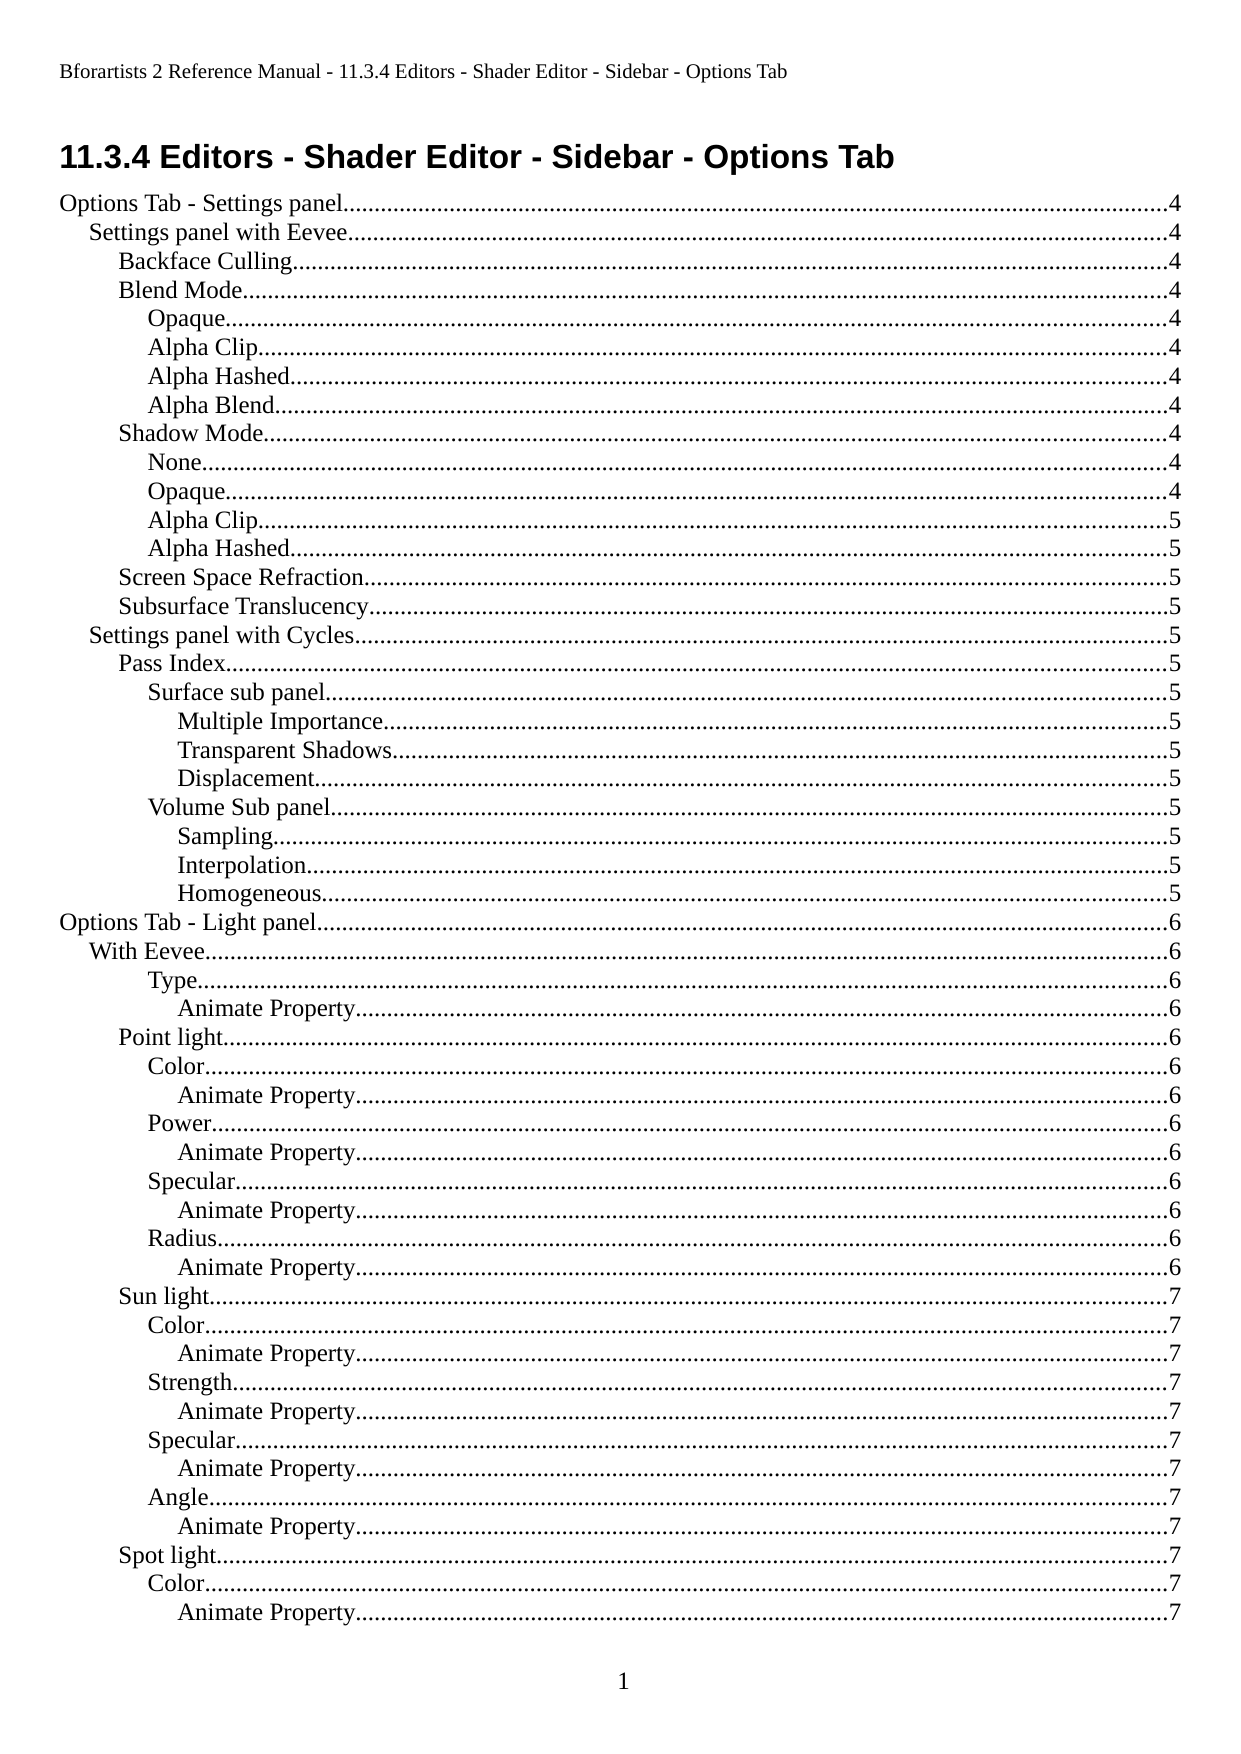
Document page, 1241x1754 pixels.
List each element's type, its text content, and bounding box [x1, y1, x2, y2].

text Alpha Clip 5 [147, 505, 1181, 533]
text Opaque 4 [147, 303, 1181, 332]
text Animate Property 6 [177, 993, 1181, 1022]
text Alpha Hashed 5 [147, 533, 1181, 562]
text Animate Property 7 [177, 1453, 1181, 1482]
text Spot light 7 [118, 1540, 1181, 1568]
text Pass Index 5 [118, 648, 1181, 677]
text Opaque 4 [147, 476, 1181, 505]
text With Eevee 6 [88, 936, 1181, 965]
text Options Tab - Light panel 6 [59, 907, 1181, 936]
text Settings panel with Cycles 5 [88, 620, 1181, 648]
text Specular 7 [147, 1425, 1181, 1453]
text Settings panel with Eevee 4 [88, 217, 1181, 246]
text Angle 7 [147, 1482, 1181, 1511]
text Animate Property 6 [177, 1137, 1181, 1166]
text Blend Mode 4 [118, 275, 1181, 303]
text None 4 [147, 447, 1181, 476]
text Alpha Clip 4 [147, 332, 1181, 361]
text Color 7 [147, 1568, 1181, 1597]
text Animate Property 7 [177, 1511, 1181, 1540]
text Point light 6 [118, 1022, 1181, 1051]
text Alpha Blend 4 [147, 390, 1181, 418]
text Transparent Shadows 5 [177, 735, 1181, 763]
text Displacement 5 [177, 763, 1181, 792]
text Animate Property 6 [177, 1195, 1181, 1223]
text Type 6 [147, 965, 1181, 993]
text Color 7 [147, 1310, 1181, 1338]
text Alpha Hashed 4 [147, 361, 1181, 390]
text Screen Space Refraction 5 [118, 562, 1181, 591]
text Specular 6 [147, 1166, 1181, 1195]
text Animate Property 7 [177, 1597, 1181, 1626]
text Subsurface Translucency 5 [118, 591, 1181, 620]
text Multiple Importance 5 [177, 706, 1181, 735]
text Radius 6 [147, 1223, 1181, 1252]
text Sampling 5 [177, 821, 1181, 850]
text Options Tab - Settings panel 4 [59, 188, 1181, 217]
text Volume Sub panel 5 [147, 792, 1181, 821]
text Strength 7 [147, 1367, 1181, 1396]
text Surface sub panel 5 [147, 677, 1181, 706]
text Animate Property 7 [177, 1338, 1181, 1367]
text Shadow Mode 4 [118, 418, 1181, 447]
text Animate Property 7 [177, 1396, 1181, 1425]
text Power 6 [147, 1108, 1181, 1137]
text Homogeneous 5 [177, 878, 1181, 907]
subtitle 11.3.4 Editors - Shader Editor - Sidebar - Options Tab [59, 138, 1181, 176]
text Color 6 [147, 1051, 1181, 1080]
text Backface Culling 4 [118, 246, 1181, 275]
text Interpolation 5 [177, 850, 1181, 878]
text Sun light 7 [118, 1281, 1181, 1310]
text Animate Property 6 [177, 1080, 1181, 1108]
text Animate Property 6 [177, 1252, 1181, 1281]
